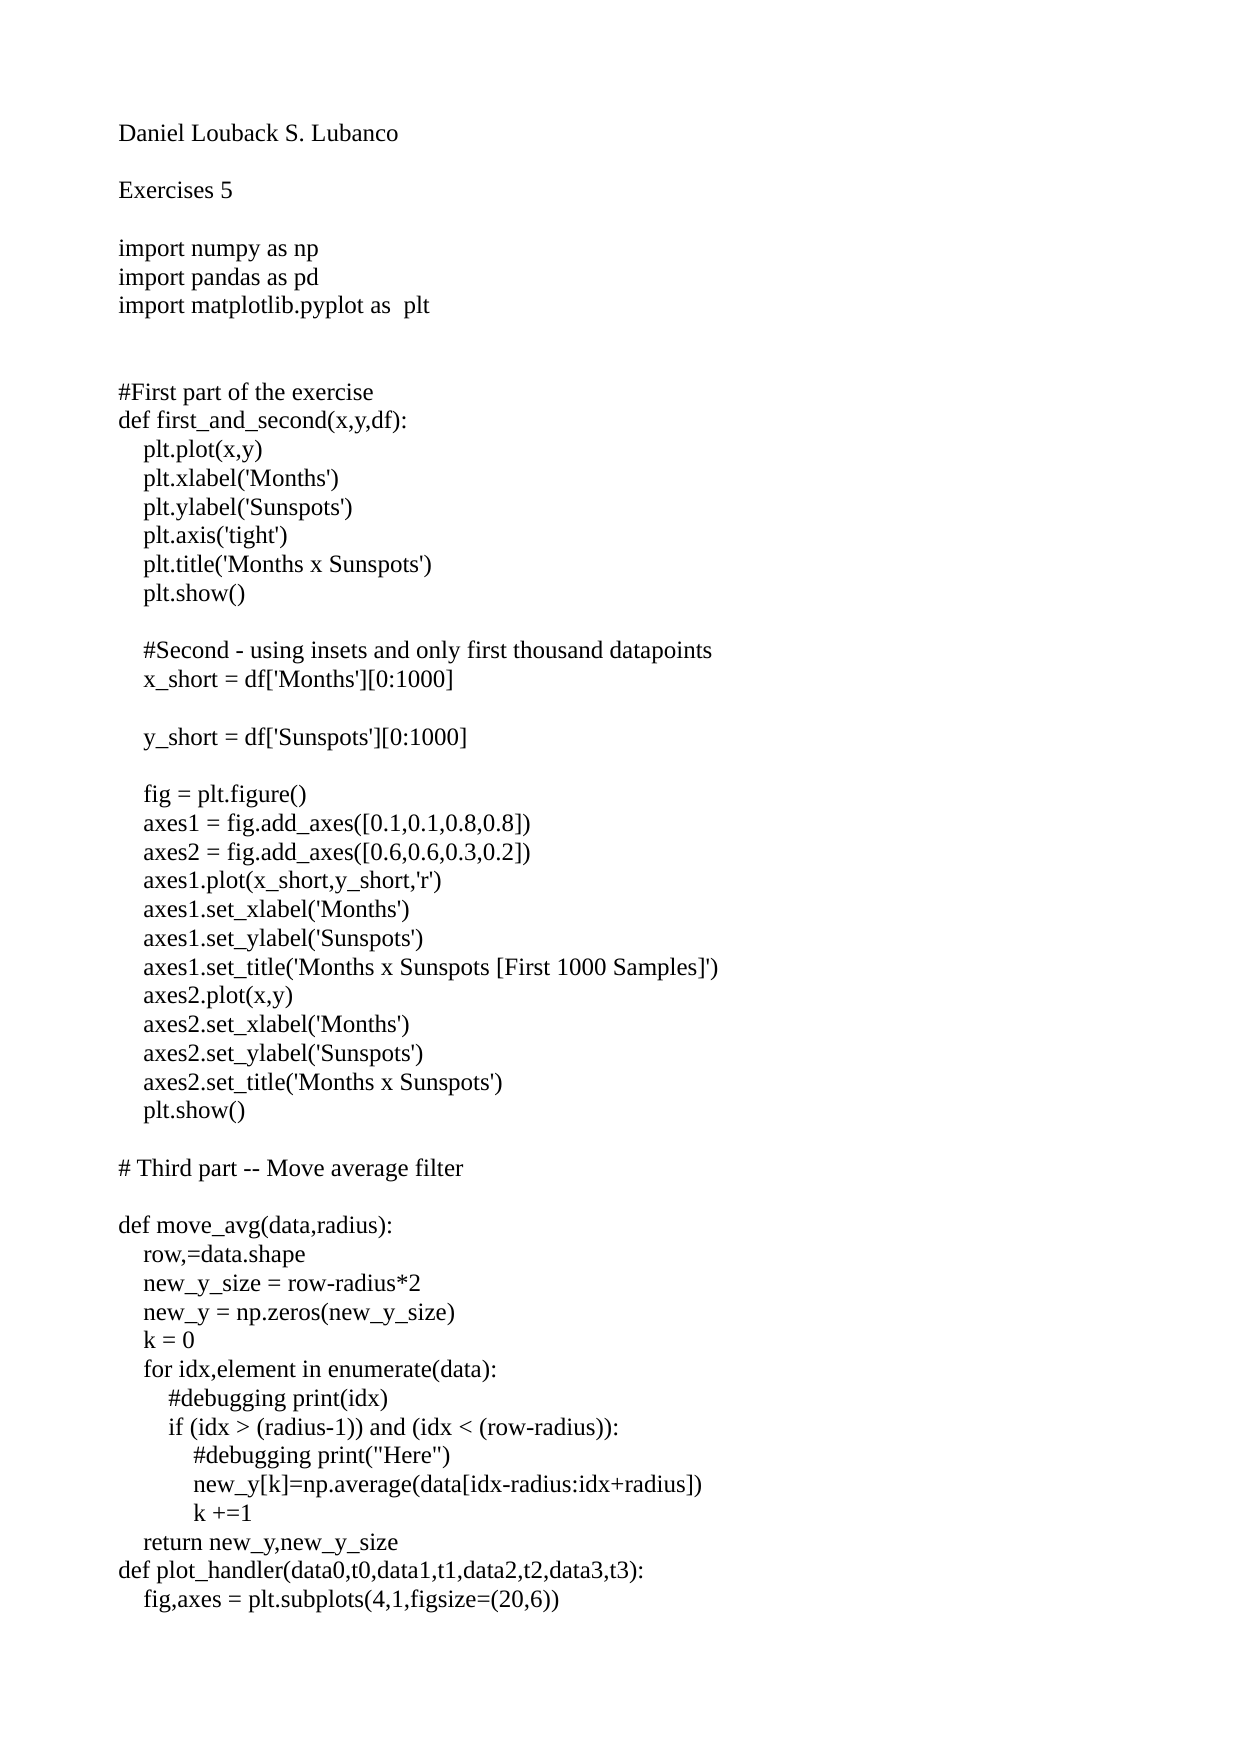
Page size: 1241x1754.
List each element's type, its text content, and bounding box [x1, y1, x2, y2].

text new_y = np.zeros(new_y_size) [118, 1297, 1122, 1326]
text axes1.set_ylabel('Sunspots') [118, 923, 1122, 952]
text axes2.set_title('Months x Sunspots') [118, 1067, 1122, 1096]
text axes2 = fig.add_axes([0.6,0.6,0.3,0.2]) [118, 837, 1122, 866]
text Daniel Louback S. Lubanco [118, 118, 1122, 147]
text new_y[k]=np.average(data[idx-radius:idx+radius]) [118, 1469, 1122, 1498]
text Exercises 5 [118, 176, 1122, 204]
text axes1.plot(x_short,y_short,'r') [118, 866, 1122, 894]
text #debugging print("Here") [118, 1441, 1122, 1469]
text import pandas as pd [118, 262, 1122, 291]
text axes1 = fig.add_axes([0.1,0.1,0.8,0.8]) [118, 808, 1122, 837]
text #debugging print(idx) [118, 1383, 1122, 1412]
text k +=1 [118, 1498, 1122, 1527]
text import numpy as np [118, 233, 1122, 262]
text for idx,element in enumerate(data): [118, 1354, 1122, 1383]
text k = 0 [118, 1326, 1122, 1354]
text new_y_size = row-radius*2 [118, 1268, 1122, 1297]
text x_short = df['Months'][0:1000] [118, 664, 1122, 693]
text plt.axis('tight') [118, 521, 1122, 549]
text def first_and_second(x,y,df): [118, 406, 1122, 434]
text plt.show() [118, 578, 1122, 607]
text import matplotlib.pyplot as plt [118, 291, 1122, 319]
text def plot_handler(data0,t0,data1,t1,data2,t2,data3,t3): [118, 1556, 1122, 1584]
text plt.xlabel('Months') [118, 463, 1122, 492]
text #Second - using insets and only first thousand datapoints [118, 636, 1122, 664]
text plt.ylabel('Sunspots') [118, 492, 1122, 521]
text axes1.set_xlabel('Months') [118, 894, 1122, 923]
text # Third part -- Move average filter [118, 1153, 1122, 1182]
text if (idx > (radius-1)) and (idx < (row-radius)): [118, 1412, 1122, 1441]
text row,=data.shape [118, 1239, 1122, 1268]
text plt.show() [118, 1096, 1122, 1124]
text y_short = df['Sunspots'][0:1000] [118, 722, 1122, 751]
text fig,axes = plt.subplots(4,1,figsize=(20,6)) [118, 1584, 1122, 1613]
text axes2.set_ylabel('Sunspots') [118, 1038, 1122, 1067]
text return new_y,new_y_size [118, 1527, 1122, 1556]
text plt.title('Months x Sunspots') [118, 549, 1122, 578]
text def move_avg(data,radius): [118, 1211, 1122, 1239]
text axes1.set_title('Months x Sunspots [First 1000 Samples]') [118, 952, 1122, 981]
text fig = plt.figure() [118, 779, 1122, 808]
text #First part of the exercise [118, 377, 1122, 406]
text axes2.set_xlabel('Months') [118, 1009, 1122, 1038]
text plt.plot(x,y) [118, 434, 1122, 463]
text axes2.plot(x,y) [118, 981, 1122, 1009]
